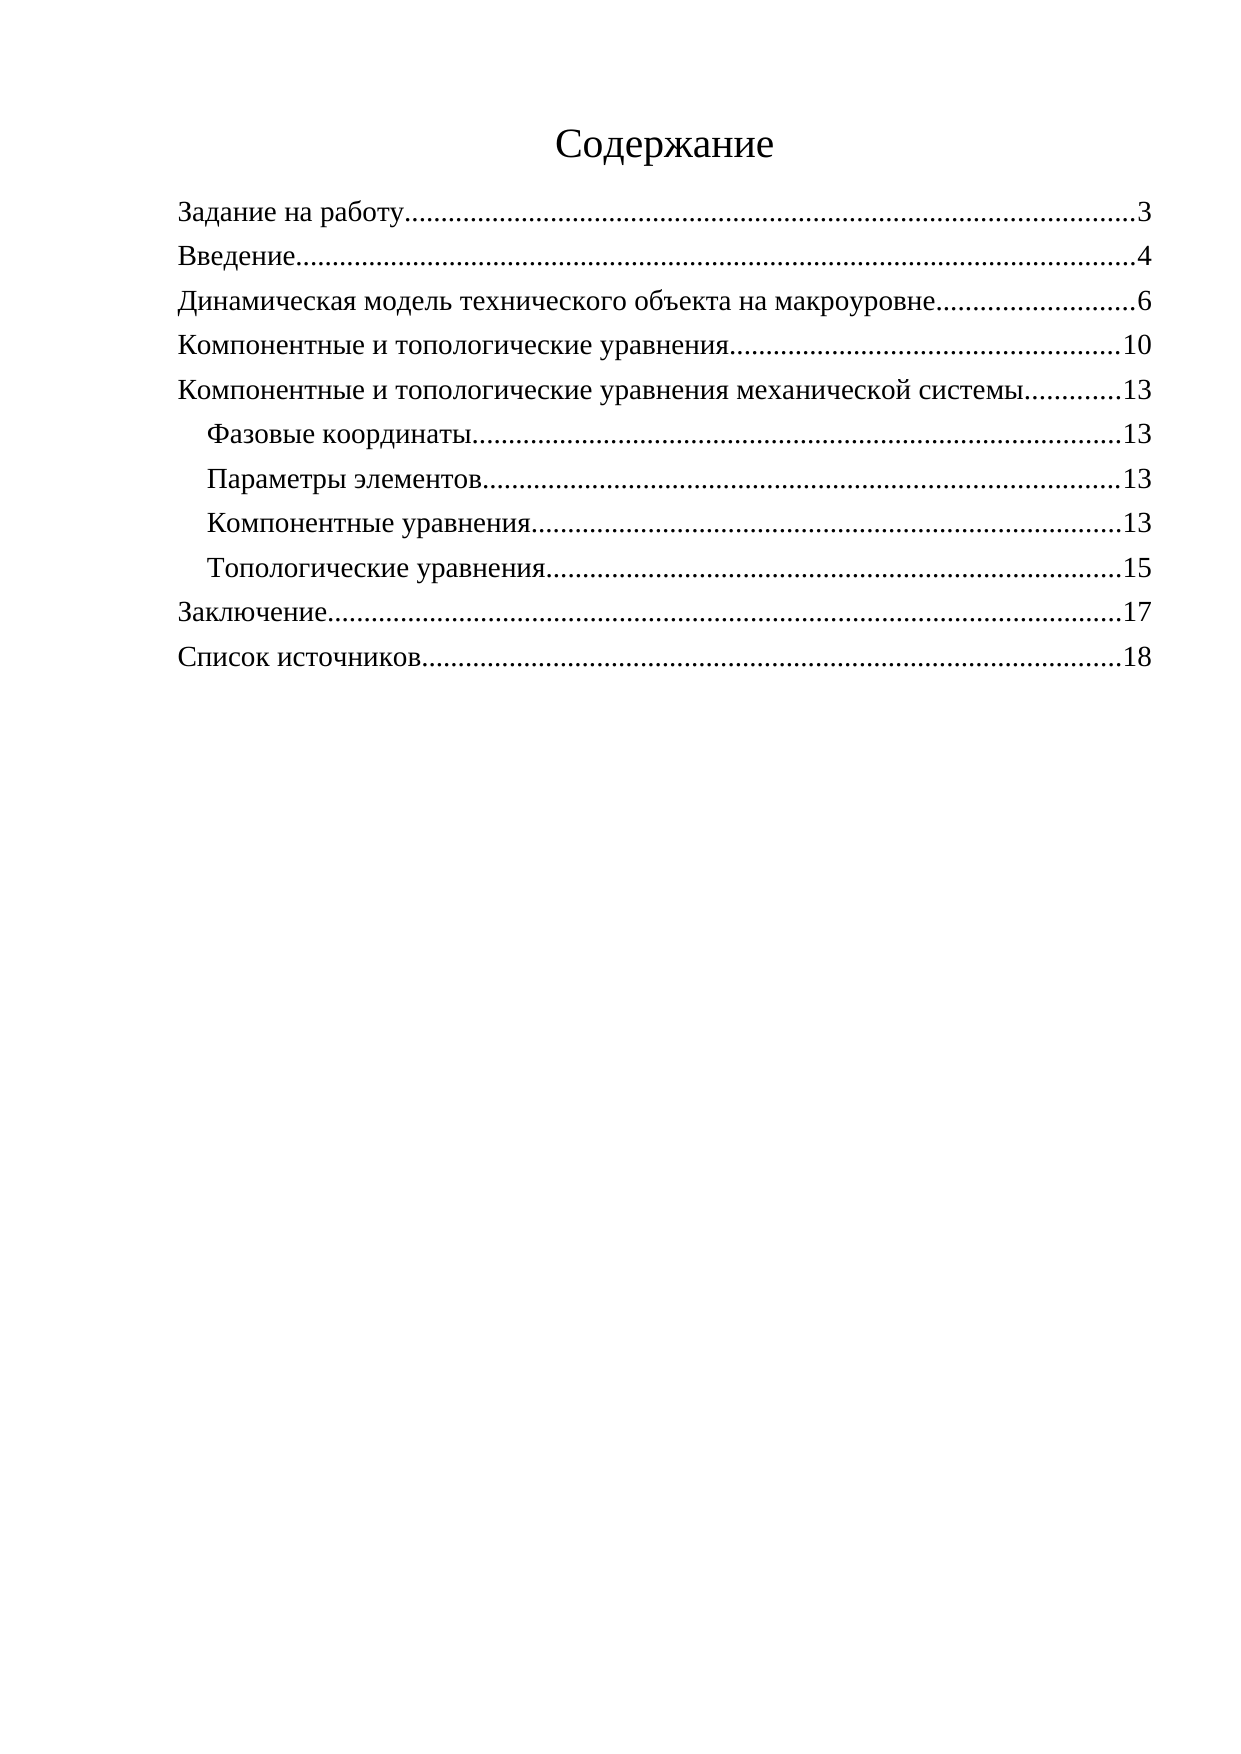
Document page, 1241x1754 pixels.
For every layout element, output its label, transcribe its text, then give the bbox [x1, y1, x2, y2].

text Фазовые координаты 13 [207, 416, 1152, 450]
text Компонентные и топологические уравнения 10 [177, 327, 1152, 361]
text Компонентные и топологические уравнения механической системы 13 [177, 372, 1152, 406]
subtitle Содержание [177, 118, 1152, 166]
text Компонентные уравнения 13 [207, 505, 1152, 539]
text Заключение 17 [177, 594, 1152, 628]
text Введение 4 [177, 238, 1152, 272]
text Динамическая модель технического объекта на макроуровне 6 [177, 283, 1152, 317]
text Топологические уравнения 15 [207, 550, 1152, 583]
text Задание на работу 3 [177, 194, 1152, 228]
text Список источников 18 [177, 639, 1152, 672]
text Параметры элементов 13 [207, 461, 1152, 494]
